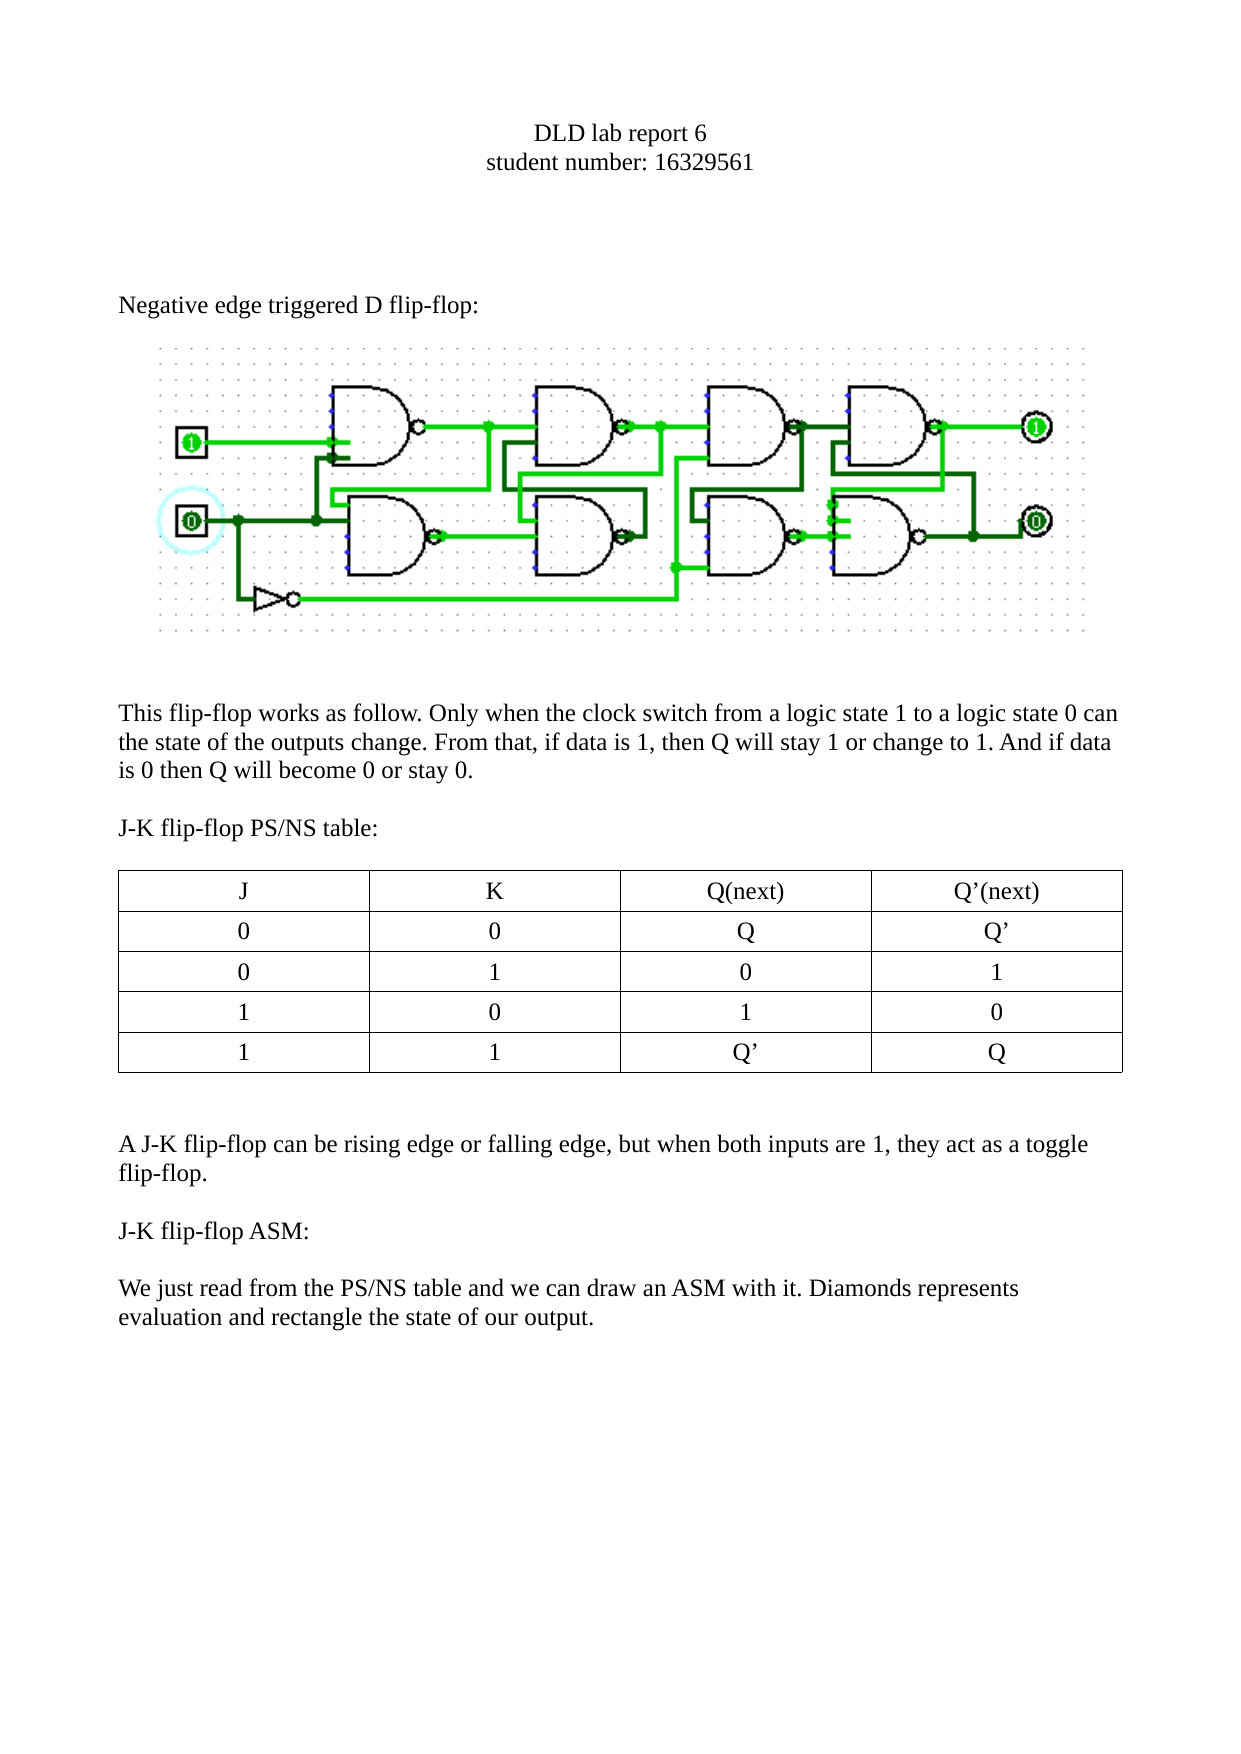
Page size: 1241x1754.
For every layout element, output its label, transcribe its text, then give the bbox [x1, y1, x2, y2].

table_header Q(next) [621, 871, 871, 911]
text We just read from the PS/NS table and we can draw an ASM with it. Diamonds represents evaluation and rectangle the state of our output. [118, 1273, 1122, 1331]
table_header Q’(next) [872, 871, 1122, 911]
text J-K flip-flop ASM: [118, 1216, 1122, 1244]
text This flip-flop works as follow. Only when the clock switch from a logic state 1 to a logic state 0 can the state of the outputs change. From that, if data is 1, then Q will stay 1 or change to 1. And if data is 0 then Q will become 0 or stay 0. [118, 698, 1122, 784]
text A J-K flip-flop can be rising edge or falling edge, but when both inputs are 1, they act as a toggle flip-flop. [118, 1129, 1122, 1187]
text Negative edge triggered D flip-flop: [118, 291, 1122, 319]
table_cell Q’ [621, 1033, 871, 1072]
table_cell Q’ [872, 912, 1122, 951]
text student number: 16329561 [118, 147, 1122, 176]
table_cell Q [621, 912, 871, 951]
table_cell 0 [370, 992, 620, 1032]
table_header J [119, 871, 369, 911]
text DLD lab report 6 [118, 118, 1122, 147]
picture [152, 348, 1089, 641]
table_cell 1 [872, 952, 1122, 991]
table_cell 1 [119, 992, 369, 1032]
table_cell Q [872, 1033, 1122, 1072]
table_cell 0 [370, 912, 620, 951]
table_cell 1 [370, 1033, 620, 1072]
table_cell 0 [119, 952, 369, 991]
table_header K [370, 871, 620, 911]
table_cell 1 [621, 992, 871, 1032]
table_cell 0 [872, 992, 1122, 1032]
text J-K flip-flop PS/NS table: [118, 813, 1122, 842]
table_cell 0 [621, 952, 871, 991]
table_cell 0 [119, 912, 369, 951]
table_cell 1 [119, 1033, 369, 1072]
table_cell 1 [370, 952, 620, 991]
